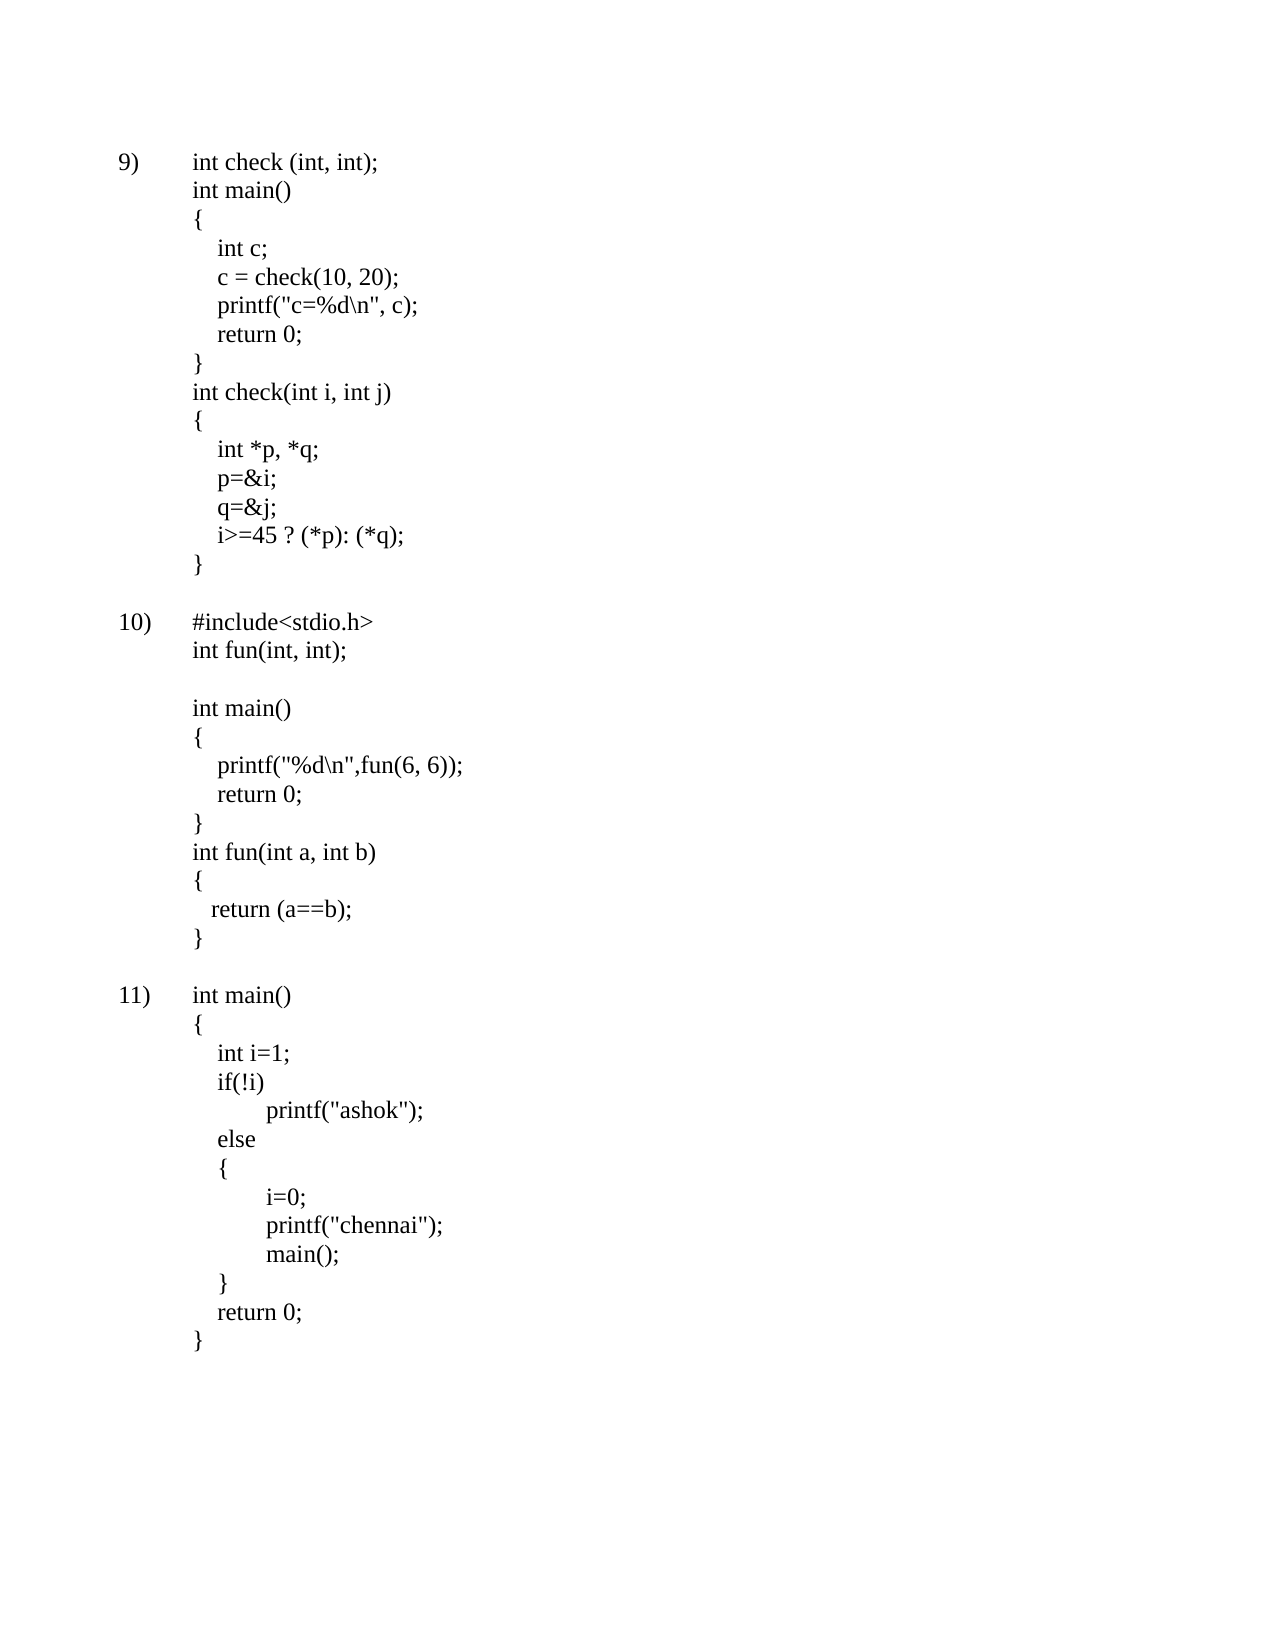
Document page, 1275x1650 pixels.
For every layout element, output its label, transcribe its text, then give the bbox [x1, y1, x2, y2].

text 9) int check (int, int); [118, 147, 1157, 176]
text return 0; [118, 1297, 1157, 1326]
text } [118, 1268, 1157, 1297]
text int main() [118, 176, 1157, 204]
text return 0; [118, 779, 1157, 808]
text int i=1; [118, 1038, 1157, 1067]
text int fun(int, int); [118, 636, 1157, 664]
text } [118, 549, 1157, 578]
text 11) int main() [118, 981, 1157, 1009]
text } [118, 923, 1157, 952]
text } [118, 1326, 1157, 1354]
text int main() [118, 693, 1157, 722]
text { [118, 722, 1157, 751]
text 10) #include<stdio.h> [118, 607, 1157, 636]
text int fun(int a, int b) [118, 837, 1157, 866]
text printf("chennai"); [118, 1211, 1157, 1239]
text i=0; [118, 1182, 1157, 1211]
text c = check(10, 20); [118, 262, 1157, 291]
text [118, 1498, 1157, 1527]
text printf("%d\n",fun(6, 6)); [118, 751, 1157, 779]
text int c; [118, 233, 1157, 262]
text i>=45 ? (*p): (*q); [118, 521, 1157, 549]
text p=&i; [118, 463, 1157, 492]
text { [118, 1009, 1157, 1038]
text { [118, 406, 1157, 434]
text return 0; [118, 319, 1157, 348]
text q=&j; [118, 492, 1157, 521]
text main(); [118, 1239, 1157, 1268]
text int *p, *q; [118, 434, 1157, 463]
text if(!i) [118, 1067, 1157, 1096]
text { [118, 1153, 1157, 1182]
text printf("c=%d\n", c); [118, 291, 1157, 319]
text } [118, 348, 1157, 377]
text return (a==b); [118, 894, 1157, 923]
text int check(int i, int j) [118, 377, 1157, 406]
text printf("ashok"); [118, 1096, 1157, 1124]
text } [118, 808, 1157, 837]
text { [118, 866, 1157, 894]
text { [118, 204, 1157, 233]
text else [118, 1124, 1157, 1153]
